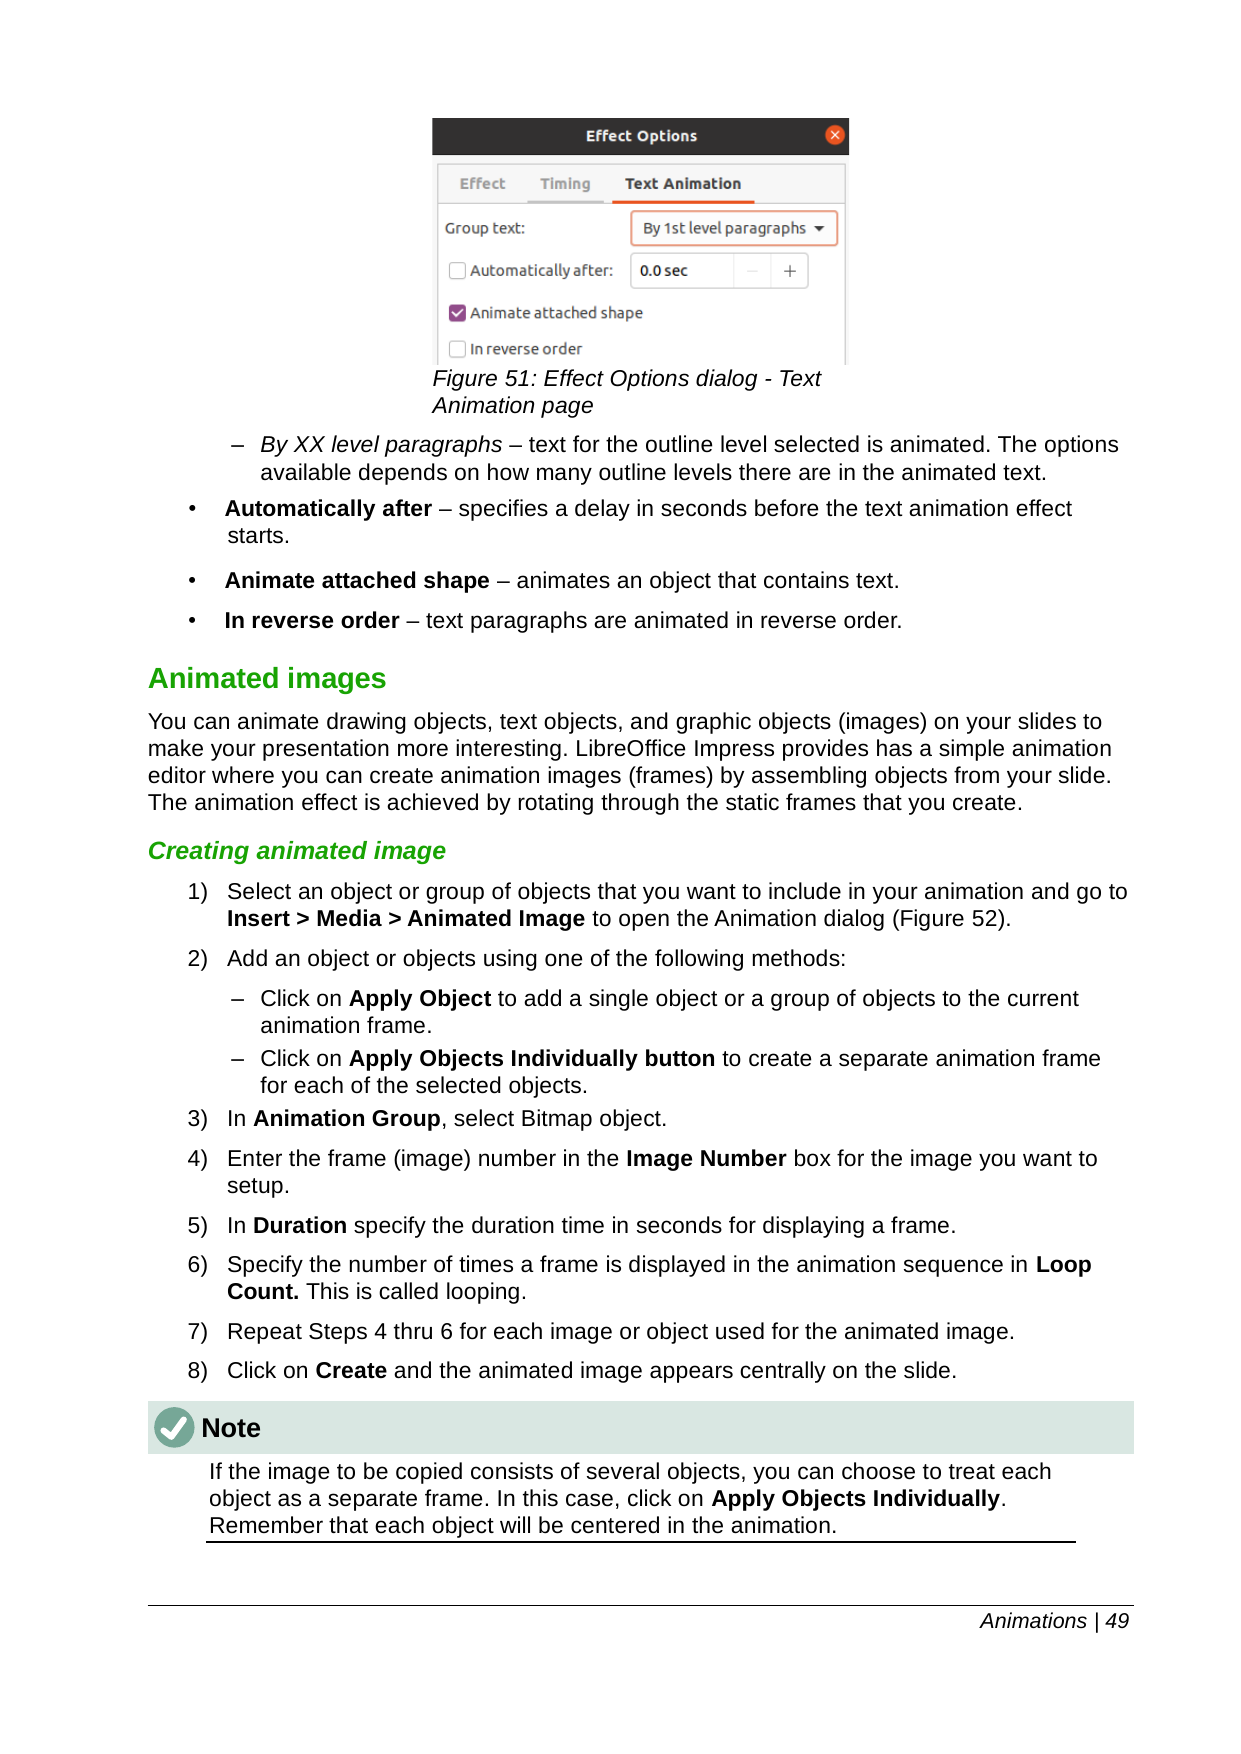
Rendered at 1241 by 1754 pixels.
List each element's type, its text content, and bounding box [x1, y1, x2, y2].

list Select an object or group of objects that you want to include in your animation and go to Insert > Media > Animated Image to open the Animation dialog (Figure 52). [208, 878, 1134, 932]
list By XX level paragraphs – text for the outline level selected is animated. The options available depends on how many outline levels there are in the animated text. [231, 431, 1134, 485]
subtitle Animated images [148, 661, 1134, 695]
list Automatically after – specifies a delay in seconds before the text animation effect starts. [185, 491, 1134, 551]
list Add an object or objects using one of the following methods: [208, 944, 1134, 971]
list Specify the number of times a frame is displayed in the animation sequence in Loop Count. This is called looping. [208, 1251, 1134, 1305]
subtitle Note [148, 1401, 1134, 1454]
picture [432, 118, 850, 365]
list In Animation Group, select Bitmap object. [208, 1105, 1134, 1132]
list In reverse order – text paragraphs are animated in reverse order. [185, 603, 1134, 636]
list Animate attached shape – animates an object that contains text. [185, 564, 1134, 594]
text Figure 51: Effect Options dialog - Text Animation page [432, 365, 849, 419]
list Click on Apply Object to add a single object or a group of objects to the current animation frame. [231, 984, 1134, 1038]
subtitle Creating animated image [148, 836, 1134, 865]
text If the image to be copied consists of several objects, you can choose to treat each object as a separate frame. In this case, click on Apply Objects Individually. Remember that each object will be centered in the animation. [206, 1454, 1076, 1541]
list Repeat Steps 4 thru 6 for each image or object used for the animated image. [208, 1317, 1134, 1344]
list In Duration specify the duration time in seconds for displaying a frame. [208, 1211, 1134, 1238]
text You can animate drawing objects, text objects, and graphic objects (images) on your slides to make your presentation more interesting. LibreOffice Impress provides has a simple animation editor where you can create animation images (frames) by assembling objects from your slide. The animation effect is achieved by rotating through the static frames that you create. [148, 707, 1134, 816]
list Click on Create and the animated image appears centrally on the slide. [208, 1357, 1134, 1384]
list Enter the frame (image) number in the Image Number box for the image you want to setup. [208, 1144, 1134, 1198]
list Click on Apply Objects Individually button to create a separate animation frame for each of the selected objects. [231, 1044, 1134, 1098]
